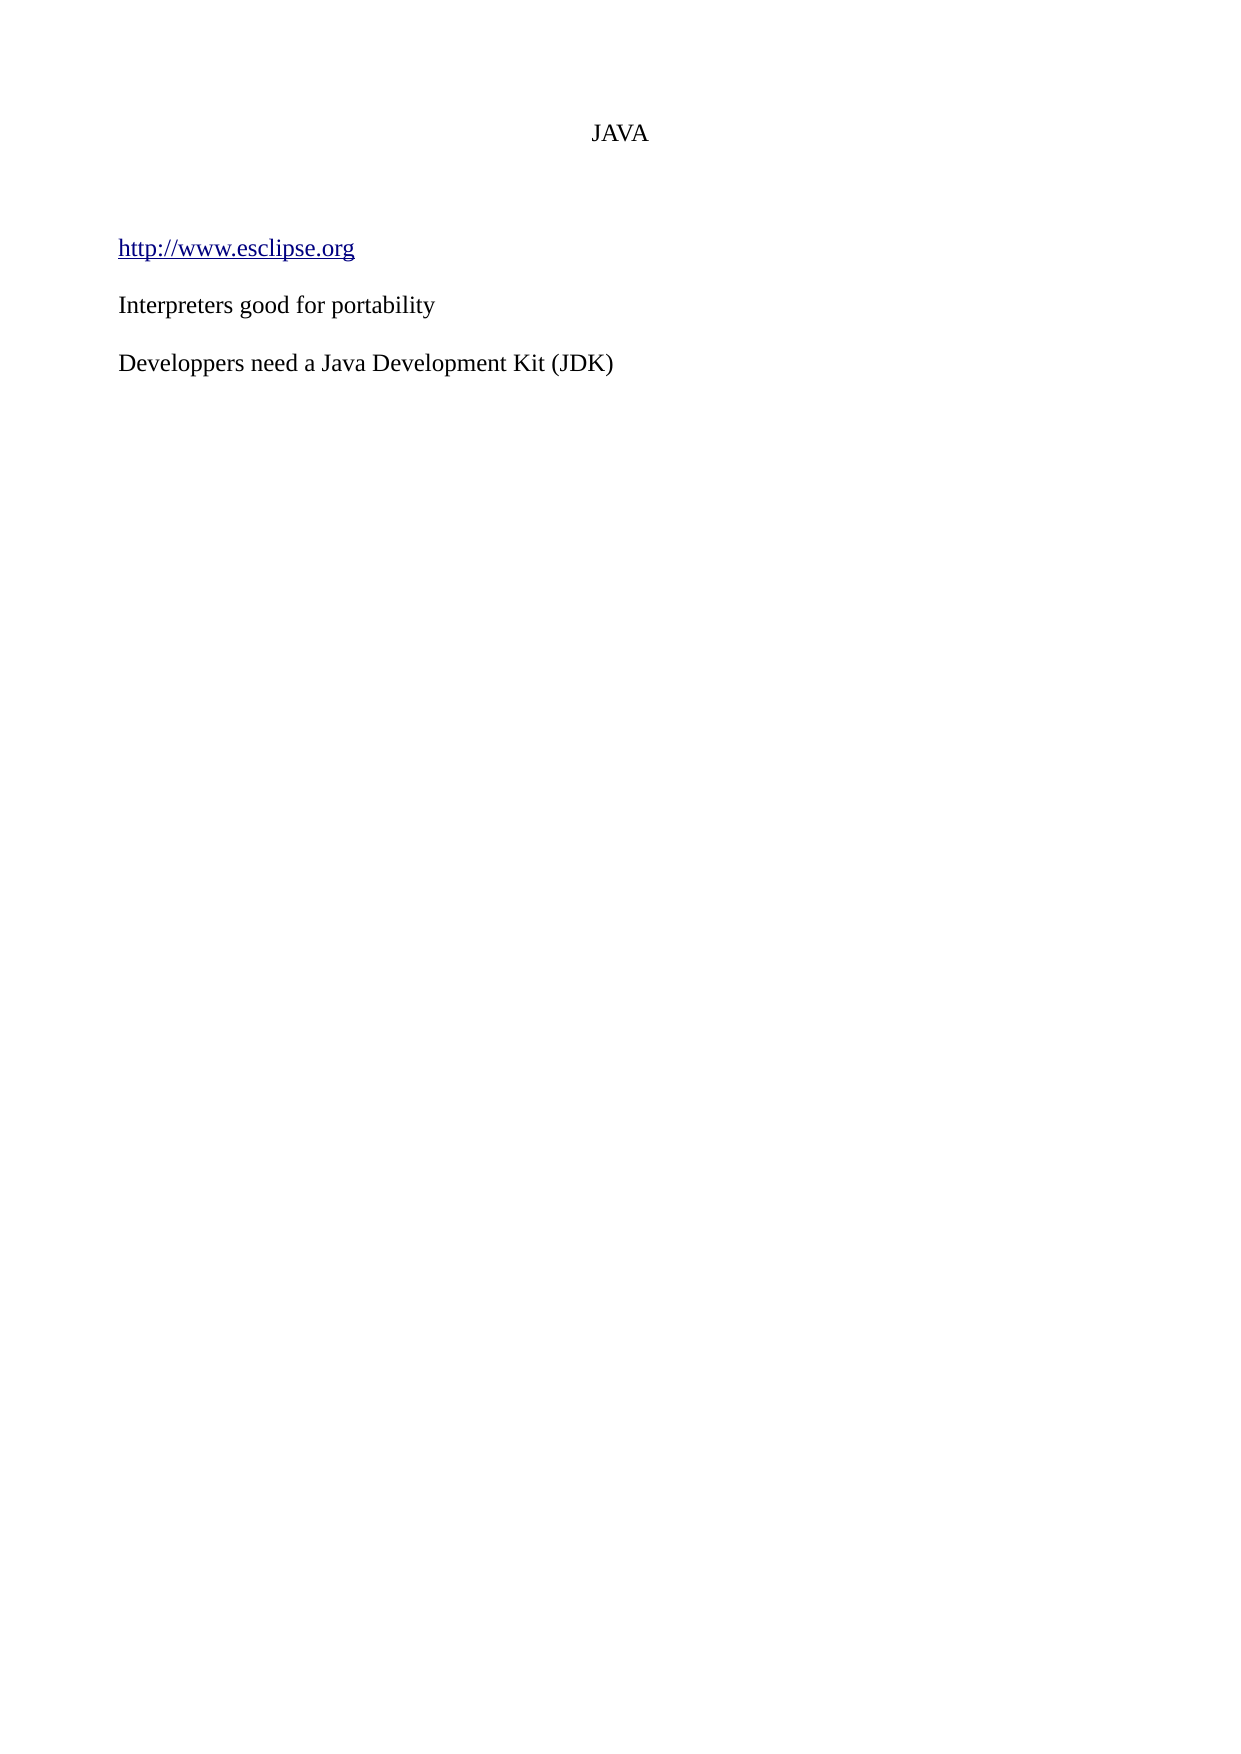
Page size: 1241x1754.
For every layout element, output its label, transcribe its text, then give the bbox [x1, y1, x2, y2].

text http://www.esclipse.org [118, 233, 1122, 262]
text Interpreters good for portability [118, 291, 1122, 319]
text Developpers need a Java Development Kit (JDK) [118, 348, 1122, 377]
text JAVA [118, 118, 1122, 147]
